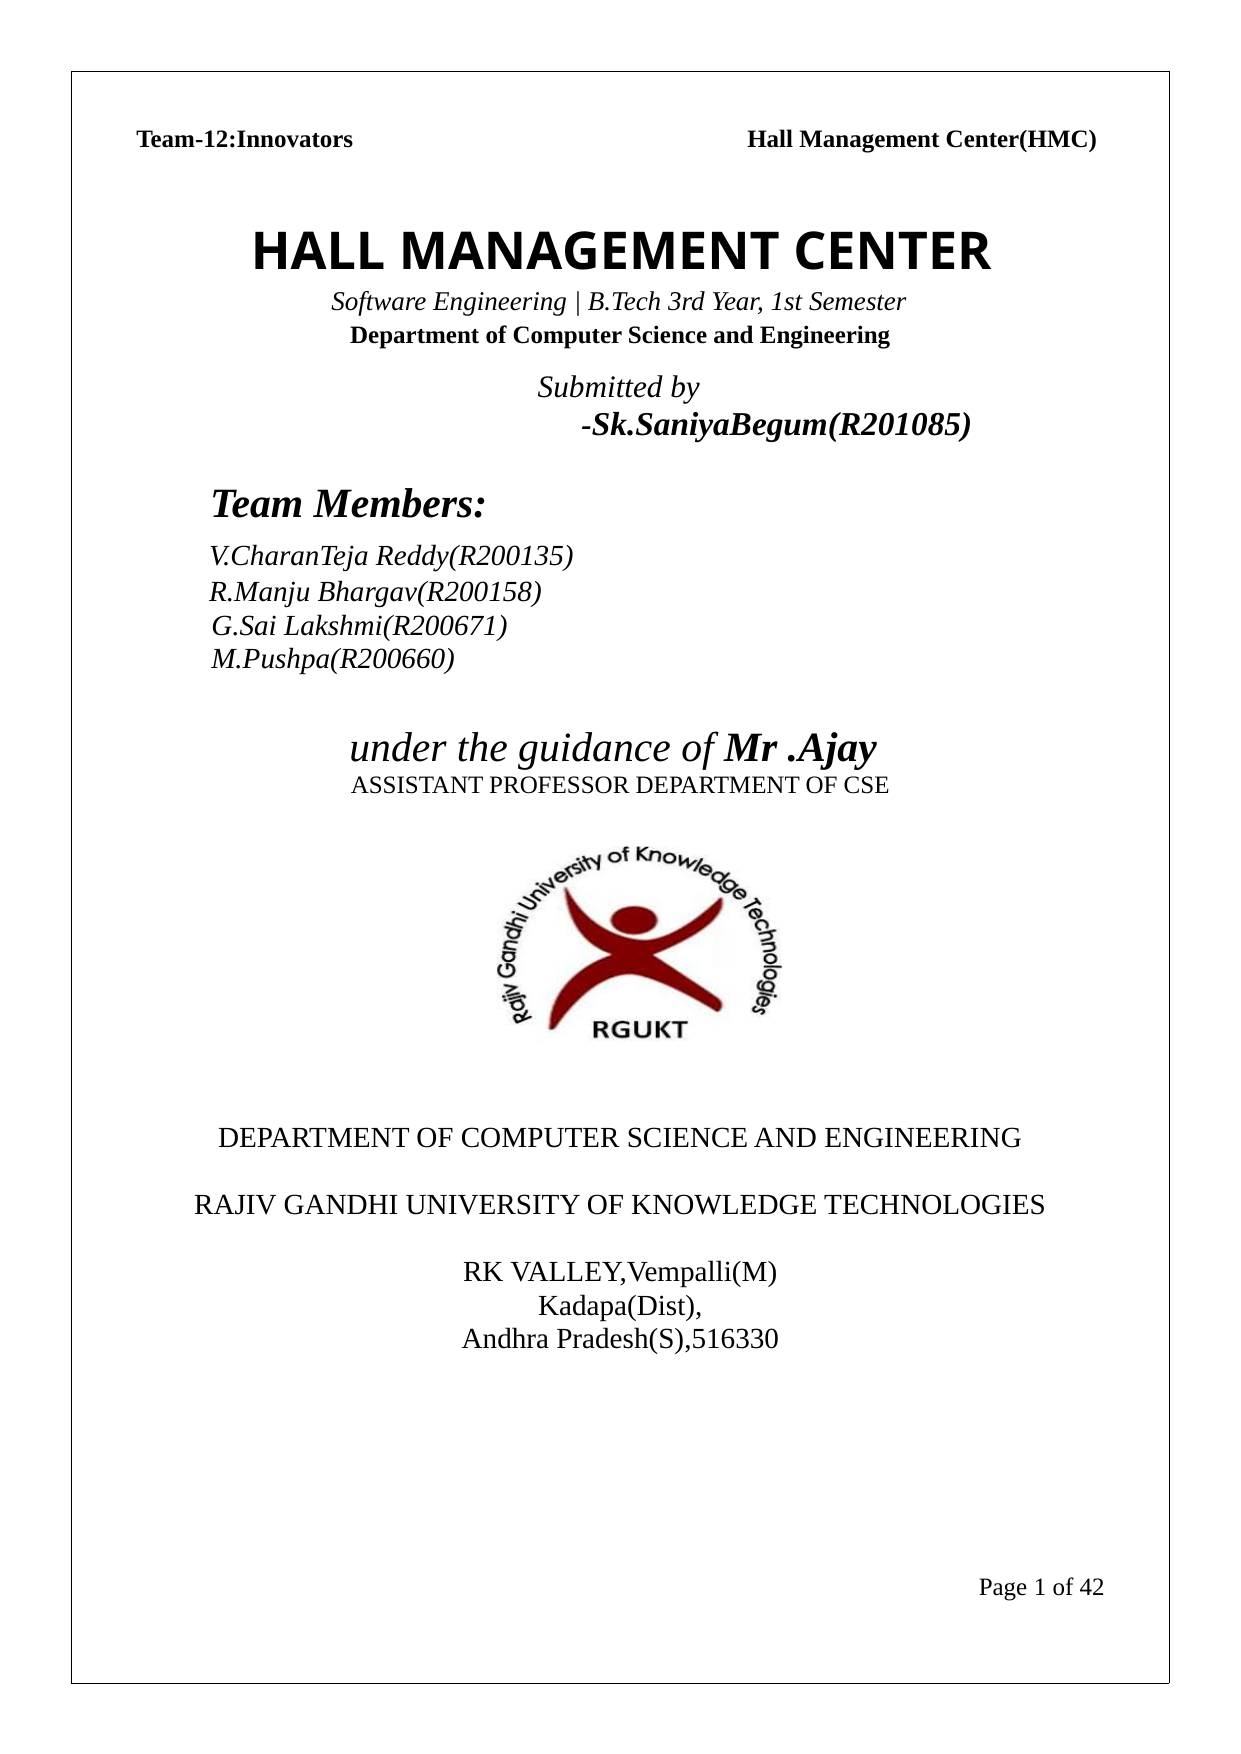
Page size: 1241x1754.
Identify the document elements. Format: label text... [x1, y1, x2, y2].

text under the guidance of Mr .Ajay [136, 723, 1104, 771]
text -Sk.SaniyaBegum(R201085) [436, 404, 1104, 442]
text Kadapa(Dist), [136, 1288, 1104, 1322]
text R.Manju Bhargav(R200158) [136, 574, 1104, 608]
text Andhra Pradesh(S),516330 [136, 1322, 1104, 1355]
text Team Members: [136, 478, 1104, 526]
text RK VALLEY,Vempalli(M) [136, 1254, 1104, 1288]
text RAJIV GANDHI UNIVERSITY OF KNOWLEDGE TECHNOLOGIES [136, 1187, 1104, 1221]
text Software Engineering | B.Tech 3rd Year, 1st Semester Department of Computer Science and Engineering [136, 285, 1104, 349]
text M.Pushpa(R200660) [136, 641, 1104, 675]
text DEPARTMENT OF COMPUTER SCIENCE AND ENGINEERING [136, 1120, 1104, 1154]
text G.Sai Lakshmi(R200671) [136, 608, 1104, 641]
subtitle HALL MANAGEMENT CENTER [138, 214, 1104, 285]
text V.CharanTeja Reddy(R200135) [136, 526, 1104, 574]
picture [496, 846, 783, 1073]
text Submitted by [136, 368, 1104, 404]
text ASSISTANT PROFESSOR DEPARTMENT OF CSE [136, 771, 1104, 799]
